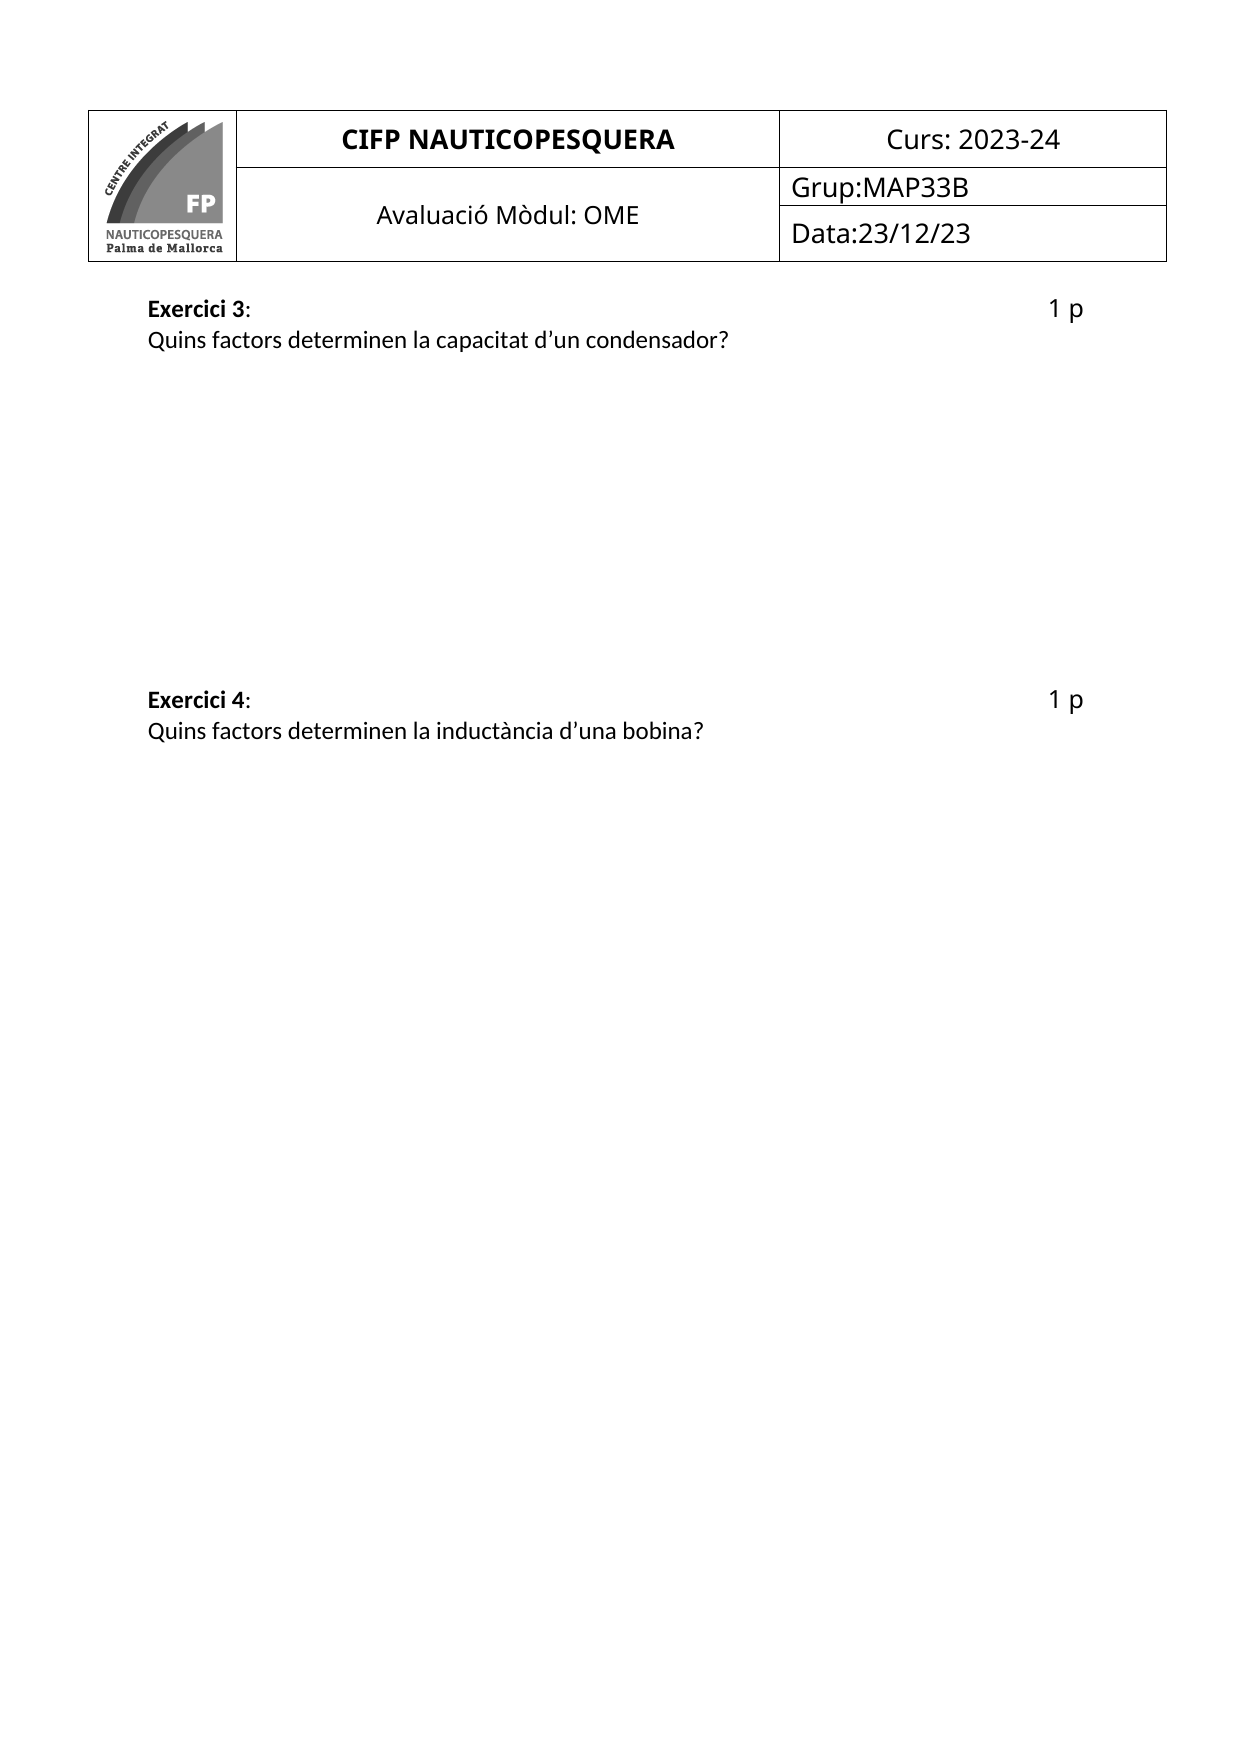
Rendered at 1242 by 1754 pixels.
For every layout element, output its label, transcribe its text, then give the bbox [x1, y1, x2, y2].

text Quins factors determinen la capacitat d’un condensador? [148, 324, 1094, 355]
text Exercici 3: 1 p [148, 290, 1094, 324]
text Quins factors determinen la inductància d’una bobina? [148, 716, 1094, 746]
text Exercici 4: 1 p [148, 681, 1094, 716]
picture [100, 111, 229, 260]
